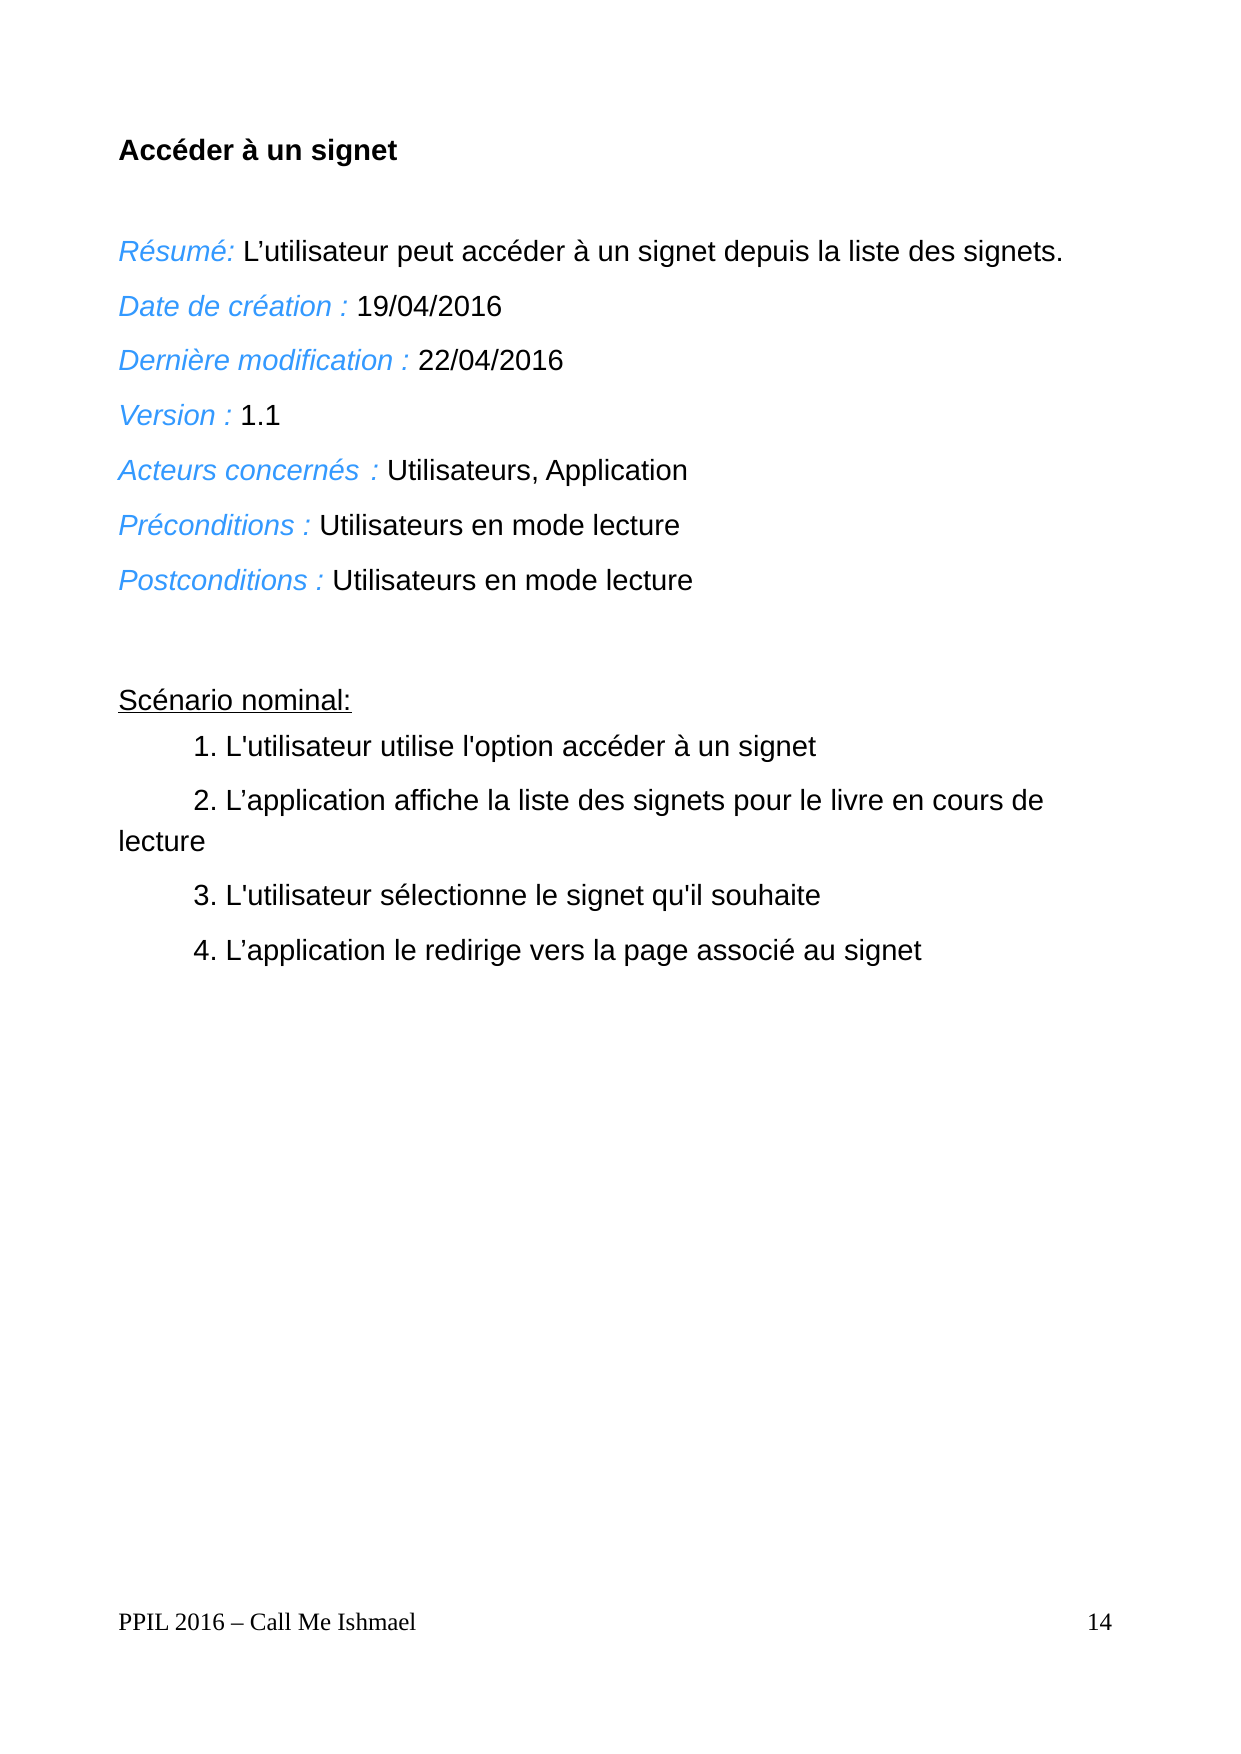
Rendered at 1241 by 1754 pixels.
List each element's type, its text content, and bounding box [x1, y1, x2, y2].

text Préconditions : Utilisateurs en mode lecture [118, 508, 1122, 541]
text 2. L’application affiche la liste des signets pour le livre en cours de lecture [118, 783, 1122, 857]
text 3. L'utilisateur sélectionne le signet qu'il souhaite [118, 878, 1122, 912]
text Acteurs concernés : Utilisateurs, Application [118, 453, 1122, 486]
text Version : 1.1 [118, 398, 1122, 432]
text Postconditions : Utilisateurs en mode lecture [118, 562, 1122, 596]
subtitle Scénario nominal: [118, 682, 1122, 716]
text Date de création : 19/04/2016 [118, 288, 1122, 322]
text 4. L’application le redirige vers la page associé au signet [118, 933, 1122, 967]
subtitle Accéder à un signet [118, 133, 1122, 166]
text Résumé: L’utilisateur peut accéder à un signet depuis la liste des signets. [118, 234, 1122, 267]
text 1. L'utilisateur utilise l'option accéder à un signet [118, 728, 1122, 762]
text Dernière modification : 22/04/2016 [118, 343, 1122, 377]
